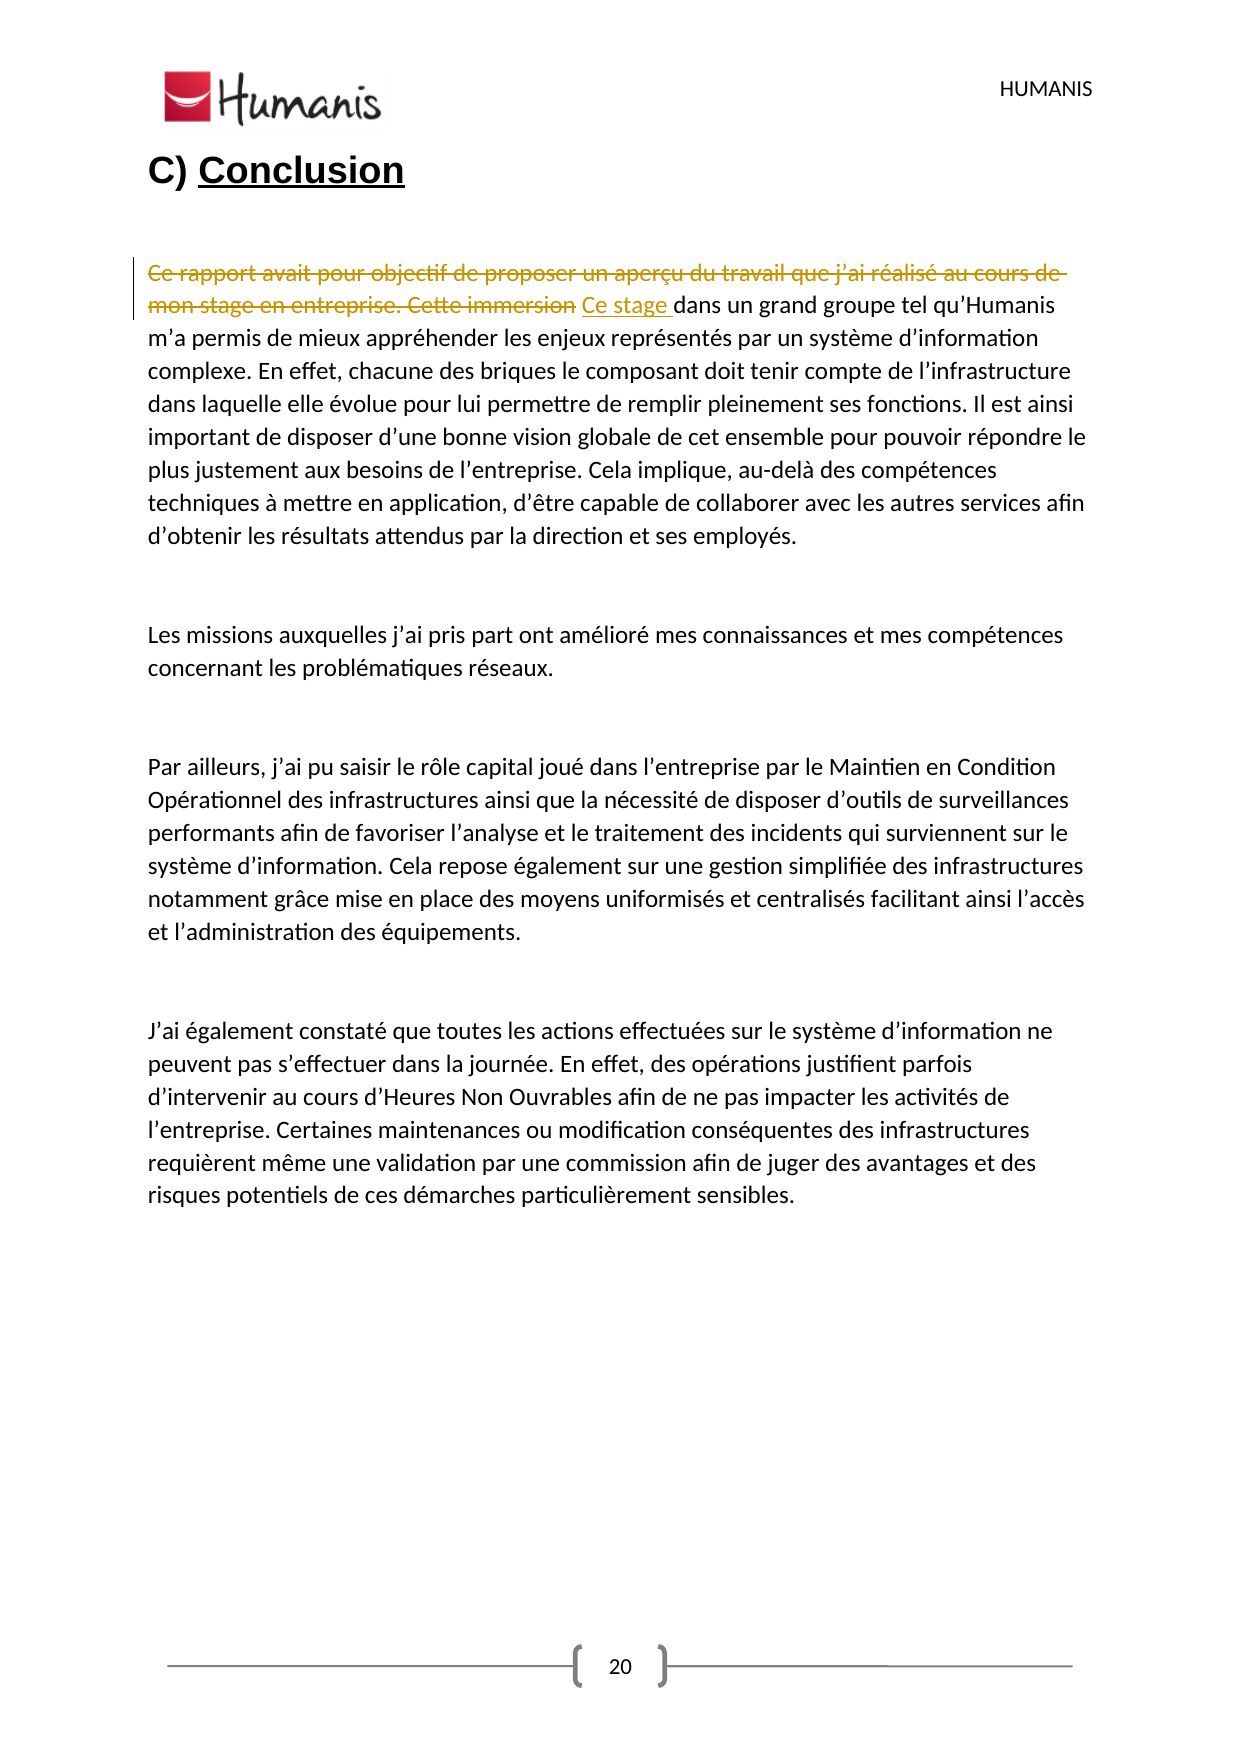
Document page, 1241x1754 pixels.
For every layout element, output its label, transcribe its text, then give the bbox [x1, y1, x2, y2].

text Par ailleurs, j’ai pu saisir le rôle capital joué dans l’entreprise par le Maintien en Condition Opérationnel des infrastructures ainsi que la nécessité de disposer d’outils de surveillances performants afin de favoriser l’analyse et le traitement des incidents qui surviennent sur le système d’information. Cela repose également sur une gestion simplifiée des infrastructures notamment grâce mise en place des moyens uniformisés et centralisés facilitant ainsi l’accès et l’administration des équipements. [148, 751, 1093, 946]
subtitle C) Conclusion [148, 148, 1093, 191]
text Ce stage dans un grand groupe tel qu’Humanis m’a permis de mieux appréhender les enjeux représentés par un système d’information complexe. En effet, chacune des briques le composant doit tenir compte de l’infrastructure dans laquelle elle évolue pour lui permettre de remplir pleinement ses fonctions. Il est ainsi important de disposer d’une bonne vision globale de cet ensemble pour pouvoir répondre le plus justement aux besoins de l’entreprise. Cela implique, au-delà des compétences techniques à mettre en application, d’être capable de collaborer avec les autres services afin d’obtenir les résultats attendus par la direction et ses employés. [148, 257, 1093, 551]
picture [163, 71, 386, 130]
text J’ai également constaté que toutes les actions effectuées sur le système d’information ne peuvent pas s’effectuer dans la journée. En effet, des opérations justifient parfois d’intervenir au cours d’Heures Non Ouvrables afin de ne pas impacter les activités de l’entreprise. Certaines maintenances ou modification conséquentes des infrastructures requièrent même une validation par une commission afin de juger des avantages et des risques potentiels de ces démarches particulièrement sensibles. [148, 1015, 1093, 1210]
text Les missions auxquelles j’ai pris part ont amélioré mes connaissances et mes compétences concernant les problématiques réseaux. [148, 619, 1093, 683]
